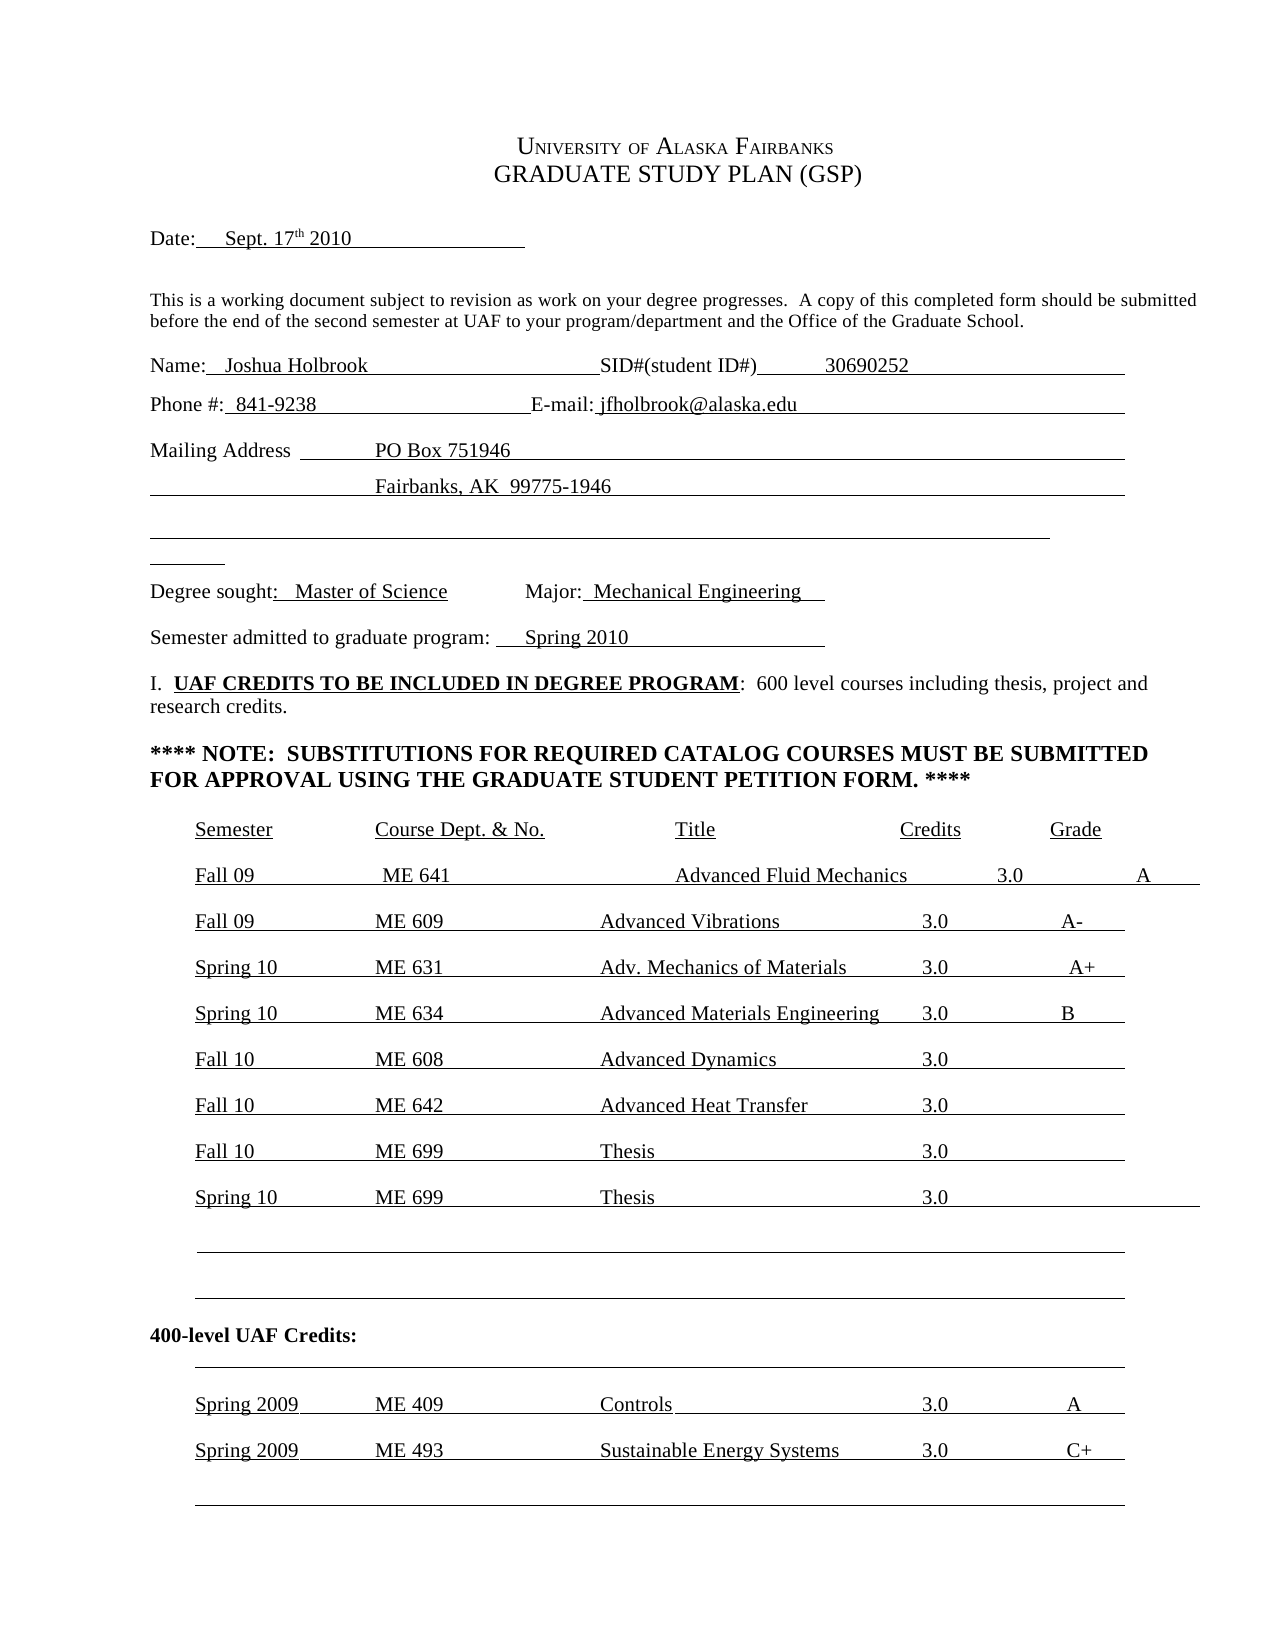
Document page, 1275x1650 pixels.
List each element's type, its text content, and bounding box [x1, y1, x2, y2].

text Semester Course Dept. & No. Title Credits Grade [180, 818, 1200, 841]
text Spring 10 ME 699 Thesis 3.0 [195, 1186, 1200, 1206]
text Mailing Address PO Box 751946 [150, 439, 1125, 462]
text Spring 10 ME 631 Adv. Mechanics of Materials 3.0 A+ [195, 956, 1200, 979]
text Phone #: 841-9238 E-mail: jfholbrook@alaska.edu [150, 393, 1200, 416]
text Fall 10 ME 608 Advanced Dynamics 3.0 [195, 1048, 1200, 1071]
text Fall 10 ME 699 Thesis 3.0 [195, 1140, 1200, 1163]
text GRADUATE STUDY PLAN (GSP) [150, 160, 1200, 188]
text This is a working document subject to revision as work on your degree progresses. A copy of this completed form should be submitted before the end of the second semester at UAF to your program/department and the Office of the Graduate School. [150, 289, 1200, 331]
text Spring 10 ME 634 Advanced Materials Engineering 3.0 B [195, 1002, 1200, 1025]
text I. UAF CREDITS TO BE INCLUDED IN DEGREE PROGRAM: 600 level courses including thesis, project and research credits. [150, 672, 1200, 718]
text University of Alaska Fairbanks [150, 132, 1200, 160]
text Fairbanks, AK 99775-1946 [150, 475, 1125, 495]
text Semester admitted to graduate program: Spring 2010 [150, 626, 1200, 649]
text Spring 2009 ME 409 Controls 3.0 A [195, 1393, 1200, 1416]
text Date: Sept. 17th 2010 [150, 227, 1200, 250]
text 400-level UAF Credits: [150, 1324, 1200, 1347]
text Fall 09 ME 641 Advanced Fluid Mechanics 3.0 A [195, 864, 1200, 884]
text Fall 10 ME 642 Advanced Heat Transfer 3.0 [195, 1094, 1200, 1117]
text Fall 09 ME 609 Advanced Vibrations 3.0 A- [195, 910, 1200, 933]
text Degree sought: Master of Science Major: Mechanical Engineering [150, 580, 1200, 603]
text **** NOTE: SUBSTITUTIONS FOR REQUIRED CATALOG COURSES MUST BE SUBMITTED FOR APPROVAL USING THE GRADUATE STUDENT PETITION FORM. **** [150, 741, 1200, 792]
text Spring 2009 ME 493 Sustainable Energy Systems 3.0 C+ [195, 1439, 1200, 1462]
text Name: Joshua Holbrook SID#(student ID#) 30690252 [150, 354, 1200, 377]
